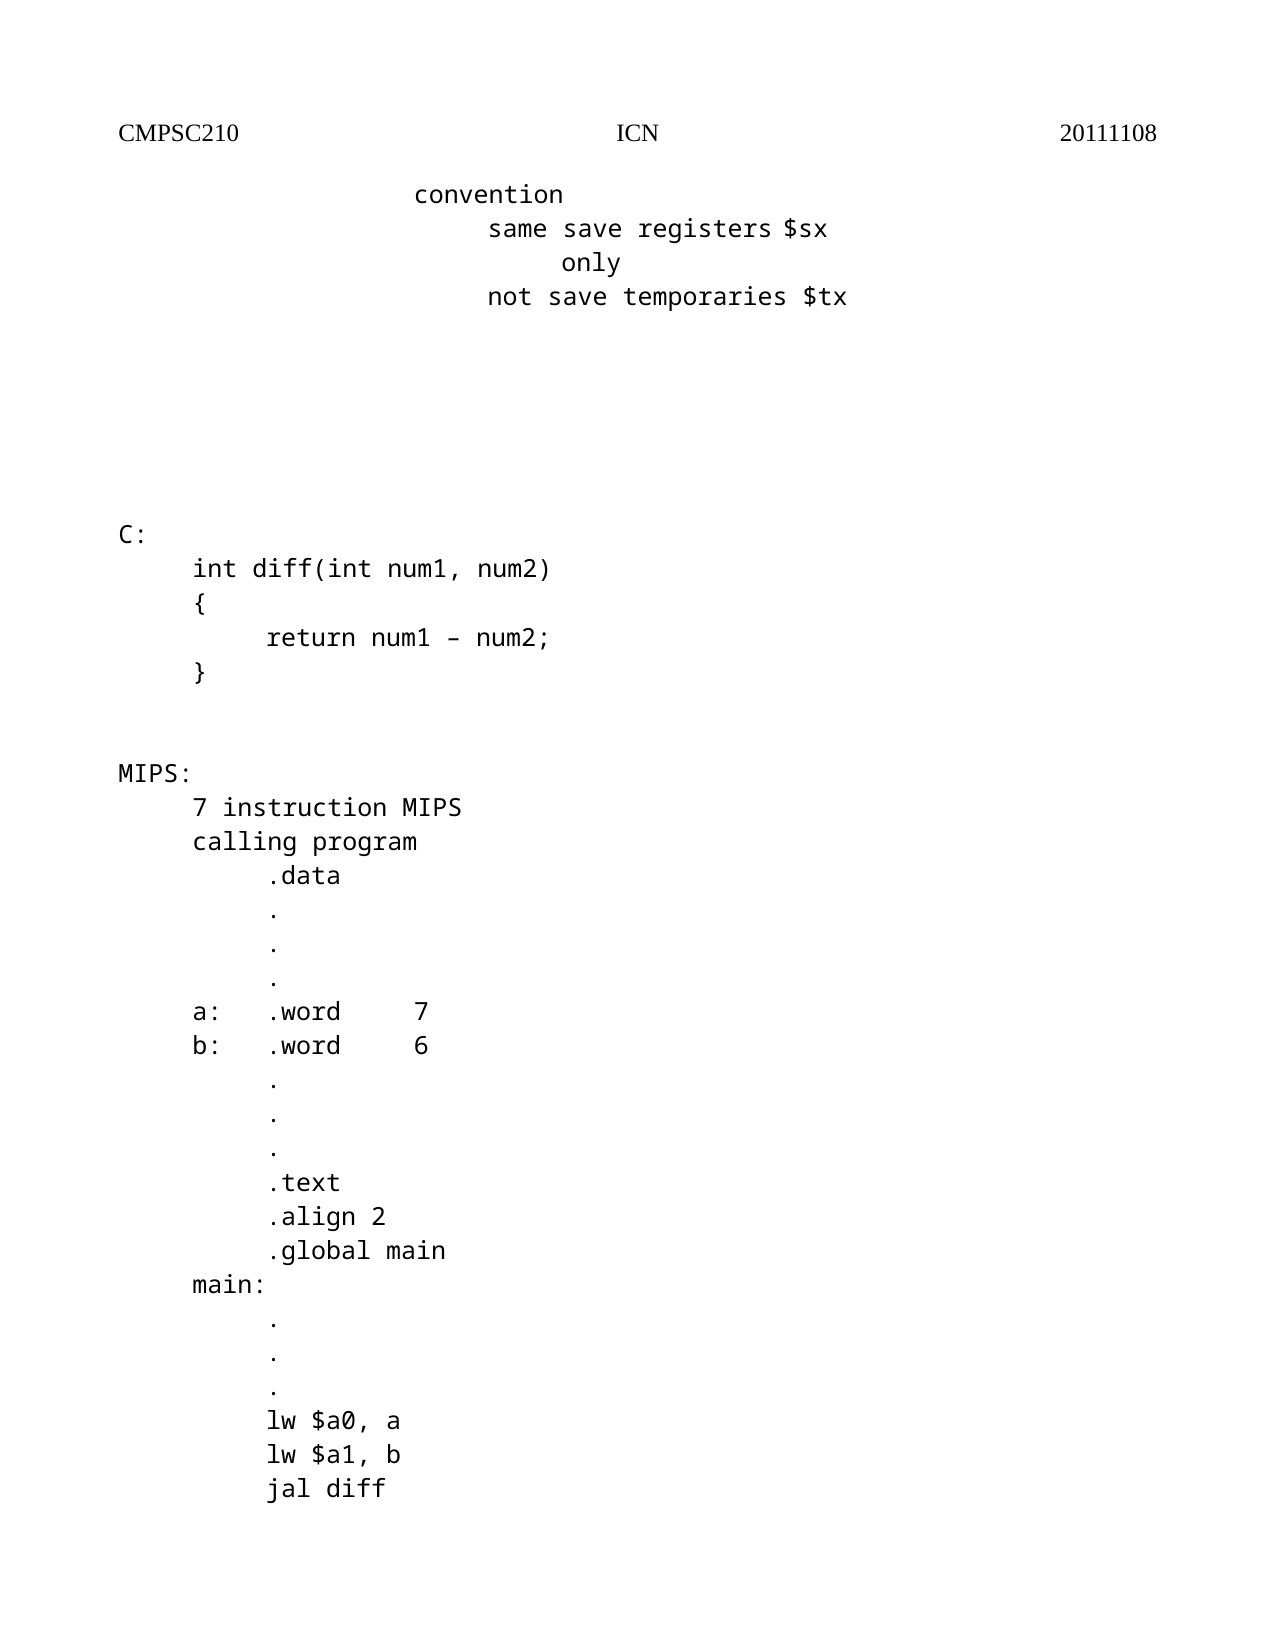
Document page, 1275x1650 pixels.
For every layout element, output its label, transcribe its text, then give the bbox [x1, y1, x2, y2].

text .data [118, 858, 1157, 892]
text only [118, 244, 1157, 278]
text . [118, 1334, 1157, 1368]
text 7 instruction MIPS [118, 789, 1157, 823]
text .global main [118, 1232, 1157, 1266]
text MIPS: [118, 755, 1157, 789]
text .text [118, 1164, 1157, 1198]
text convention [118, 176, 1157, 210]
text . [118, 926, 1157, 960]
text a: .word 7 [118, 994, 1157, 1028]
text { [118, 585, 1157, 619]
text . [118, 1130, 1157, 1164]
text same save registers $sx [118, 210, 1157, 244]
text . [118, 1096, 1157, 1130]
text return num1 – num2; [118, 619, 1157, 653]
text b: .word 6 [118, 1028, 1157, 1062]
text .align 2 [118, 1198, 1157, 1232]
text C: [118, 517, 1157, 551]
text int diff(int num1, num2) [118, 551, 1157, 585]
text . [118, 892, 1157, 926]
text . [118, 1062, 1157, 1096]
text lw $a0, a [118, 1403, 1157, 1437]
text . [118, 1368, 1157, 1403]
text jal diff [118, 1471, 1157, 1505]
text . [118, 960, 1157, 994]
text } [118, 653, 1157, 687]
text main: [118, 1266, 1157, 1300]
text lw $a1, b [118, 1437, 1157, 1471]
text not save temporaries $tx [118, 278, 1157, 313]
text . [118, 1300, 1157, 1334]
text calling program [118, 823, 1157, 858]
